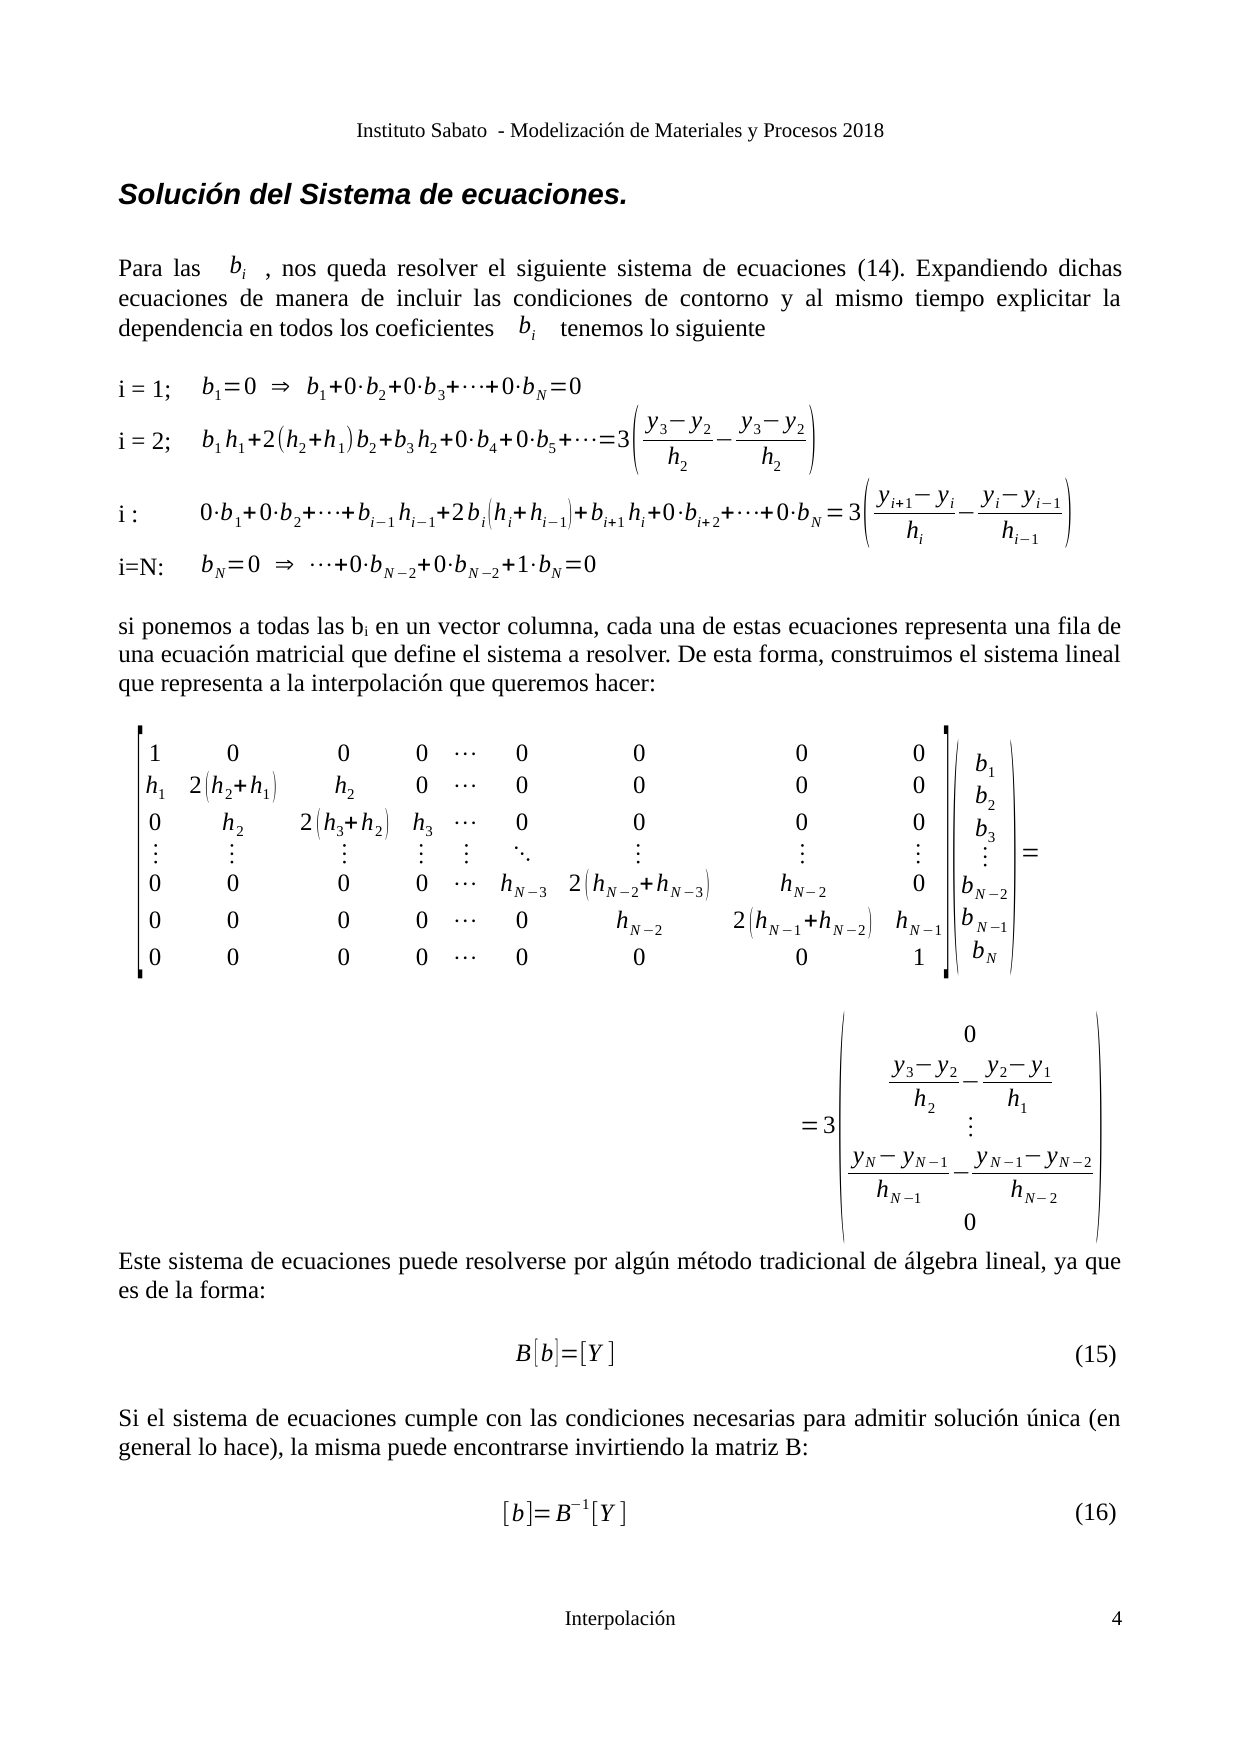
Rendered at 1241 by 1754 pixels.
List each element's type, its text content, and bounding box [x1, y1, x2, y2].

text Si el sistema de ecuaciones cumple con las condiciones necesarias para admitir solución única (en general lo hace), la misma puede encontrarse invirtiendo la matriz B: [118, 1403, 1122, 1461]
text i=N: [118, 551, 1122, 582]
text Para las , nos queda resolver el siguiente sistema de ecuaciones (14). Expandiendo dichas ecuaciones de manera de incluir las condiciones de contorno y al mismo tiempo explicitar la dependencia en todos los coeficientes tenemos lo siguiente [118, 252, 1122, 343]
subtitle Solución del Sistema de ecuaciones. [118, 177, 1122, 211]
text si ponemos a todas las bi en un vector columna, cada una de estas ecuaciones representa una fila de una ecuación matricial que define el sistema a resolver. De esta forma, construimos el sistema lineal que representa a la interpolación que queremos hacer: [118, 611, 1122, 697]
text Este sistema de ecuaciones puede resolverse por algún método tradicional de álgebra lineal, ya que es de la forma: [118, 1246, 1122, 1304]
text i = 2; [118, 404, 1122, 477]
text i = 1; [118, 372, 1122, 404]
text i : [118, 477, 1122, 551]
table_header [118, 1333, 1010, 1375]
table_header (15) [1010, 1333, 1122, 1375]
table_header (16) [1010, 1490, 1122, 1533]
table_header [118, 1490, 1010, 1533]
